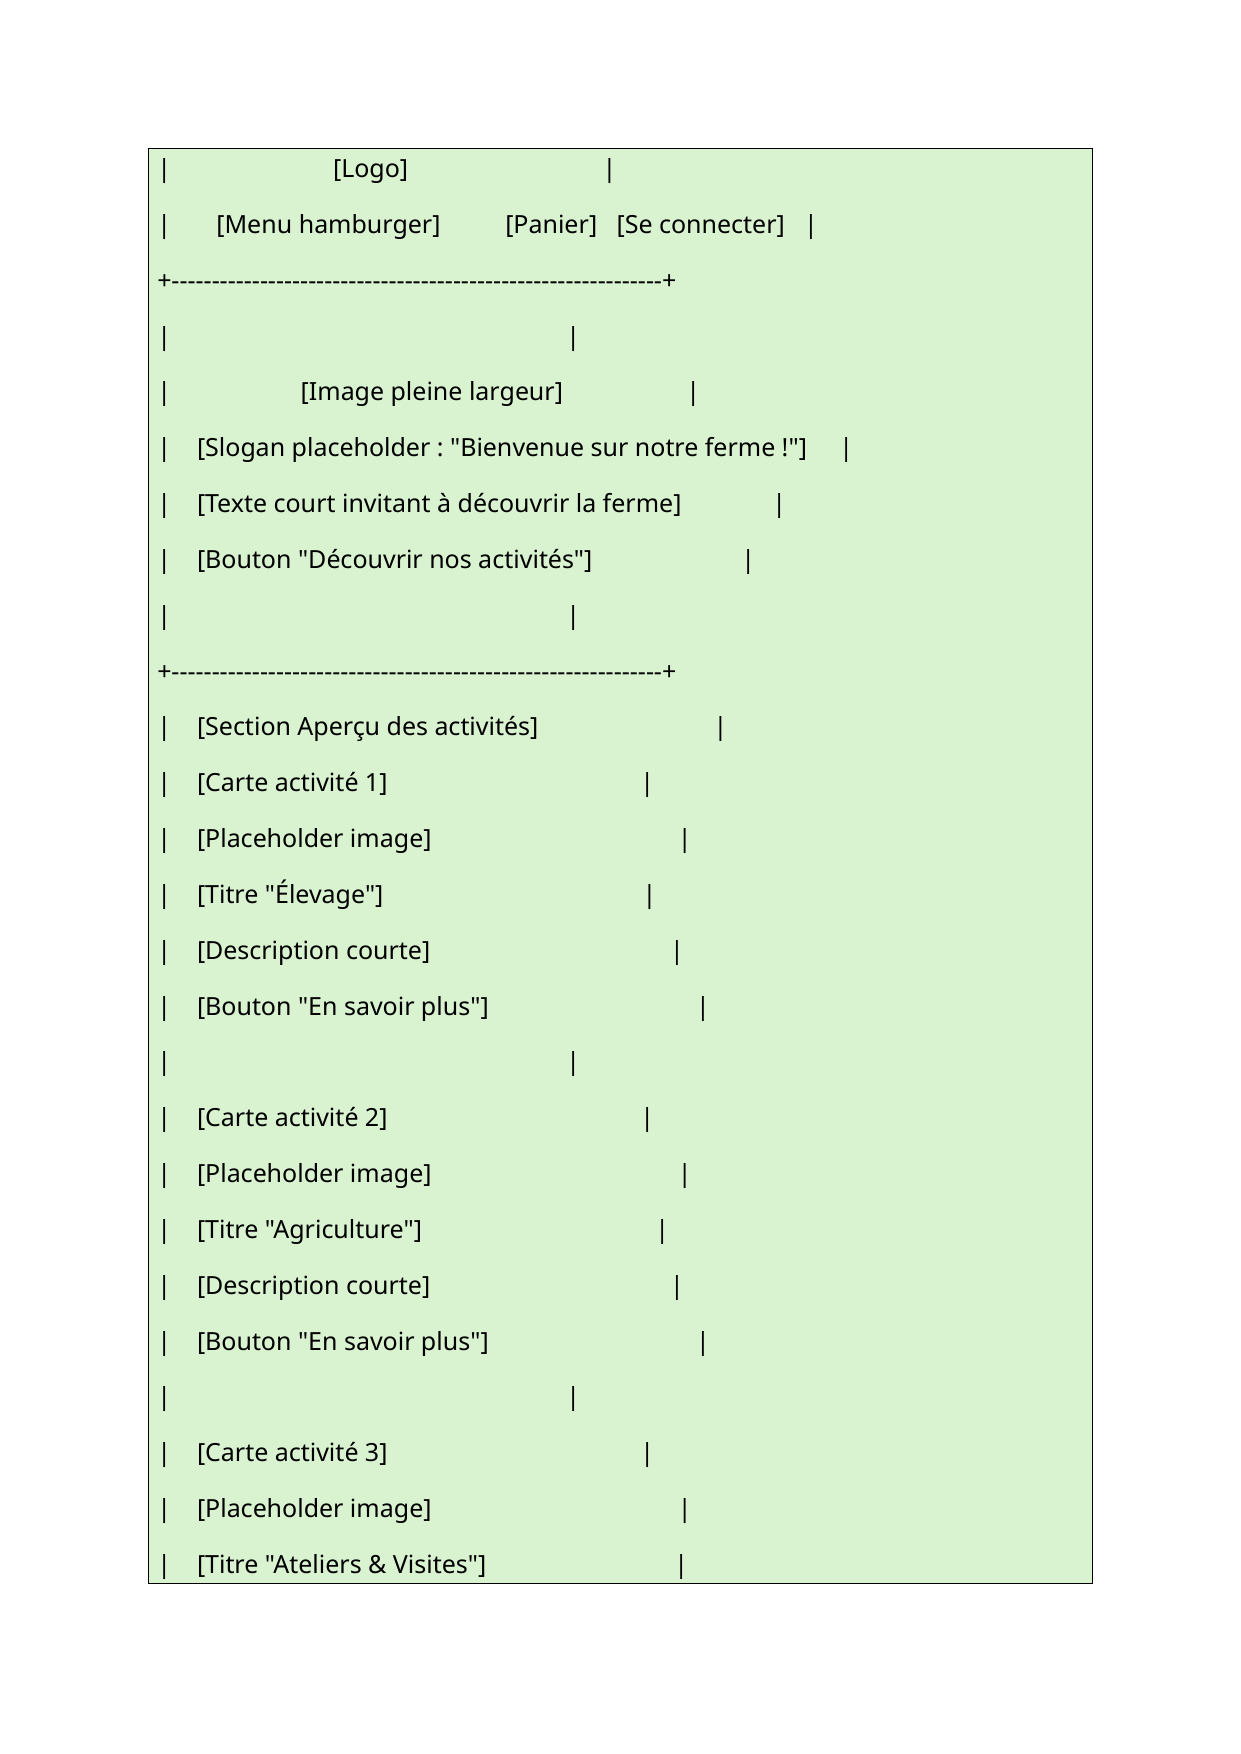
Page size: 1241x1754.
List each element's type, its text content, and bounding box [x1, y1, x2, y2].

text | [Titre "Agriculture"] | [149, 1208, 1092, 1246]
text | [Description courte] | [149, 1264, 1092, 1301]
text +-------------------------------------------------------------+ [149, 259, 1092, 296]
text | [Texte court invitant à découvrir la ferme] | [149, 483, 1092, 520]
text | [Image pleine largeur] | [149, 371, 1092, 408]
text | [Bouton "En savoir plus"] | [149, 1320, 1092, 1357]
text | [Carte activité 3] | [149, 1432, 1092, 1469]
text | | [149, 594, 1092, 631]
text | | [149, 1041, 1092, 1078]
text | [Placeholder image] | [149, 1488, 1092, 1525]
text | | [149, 1376, 1092, 1413]
text | [Titre "Élevage"] | [149, 873, 1092, 911]
text | [Titre "Ateliers & Visites"] | [149, 1543, 1092, 1583]
text | [Carte activité 2] | [149, 1097, 1092, 1134]
text | [Menu hamburger] [Panier] [Se connecter] | [149, 203, 1092, 241]
text | [Bouton "En savoir plus"] | [149, 985, 1092, 1022]
text +-------------------------------------------------------------+ [149, 650, 1092, 687]
text | [Placeholder image] | [149, 818, 1092, 855]
text | [Description courte] | [149, 929, 1092, 966]
text | [Section Aperçu des activités] | [149, 706, 1092, 743]
text | [Bouton "Découvrir nos activités"] | [149, 538, 1092, 576]
text | [Placeholder image] | [149, 1153, 1092, 1190]
text | [Carte activité 1] | [149, 762, 1092, 799]
text | | [149, 315, 1092, 352]
text | [Logo] | [149, 149, 1092, 185]
text | [Slogan placeholder : "Bienvenue sur notre ferme !"] | [149, 427, 1092, 464]
